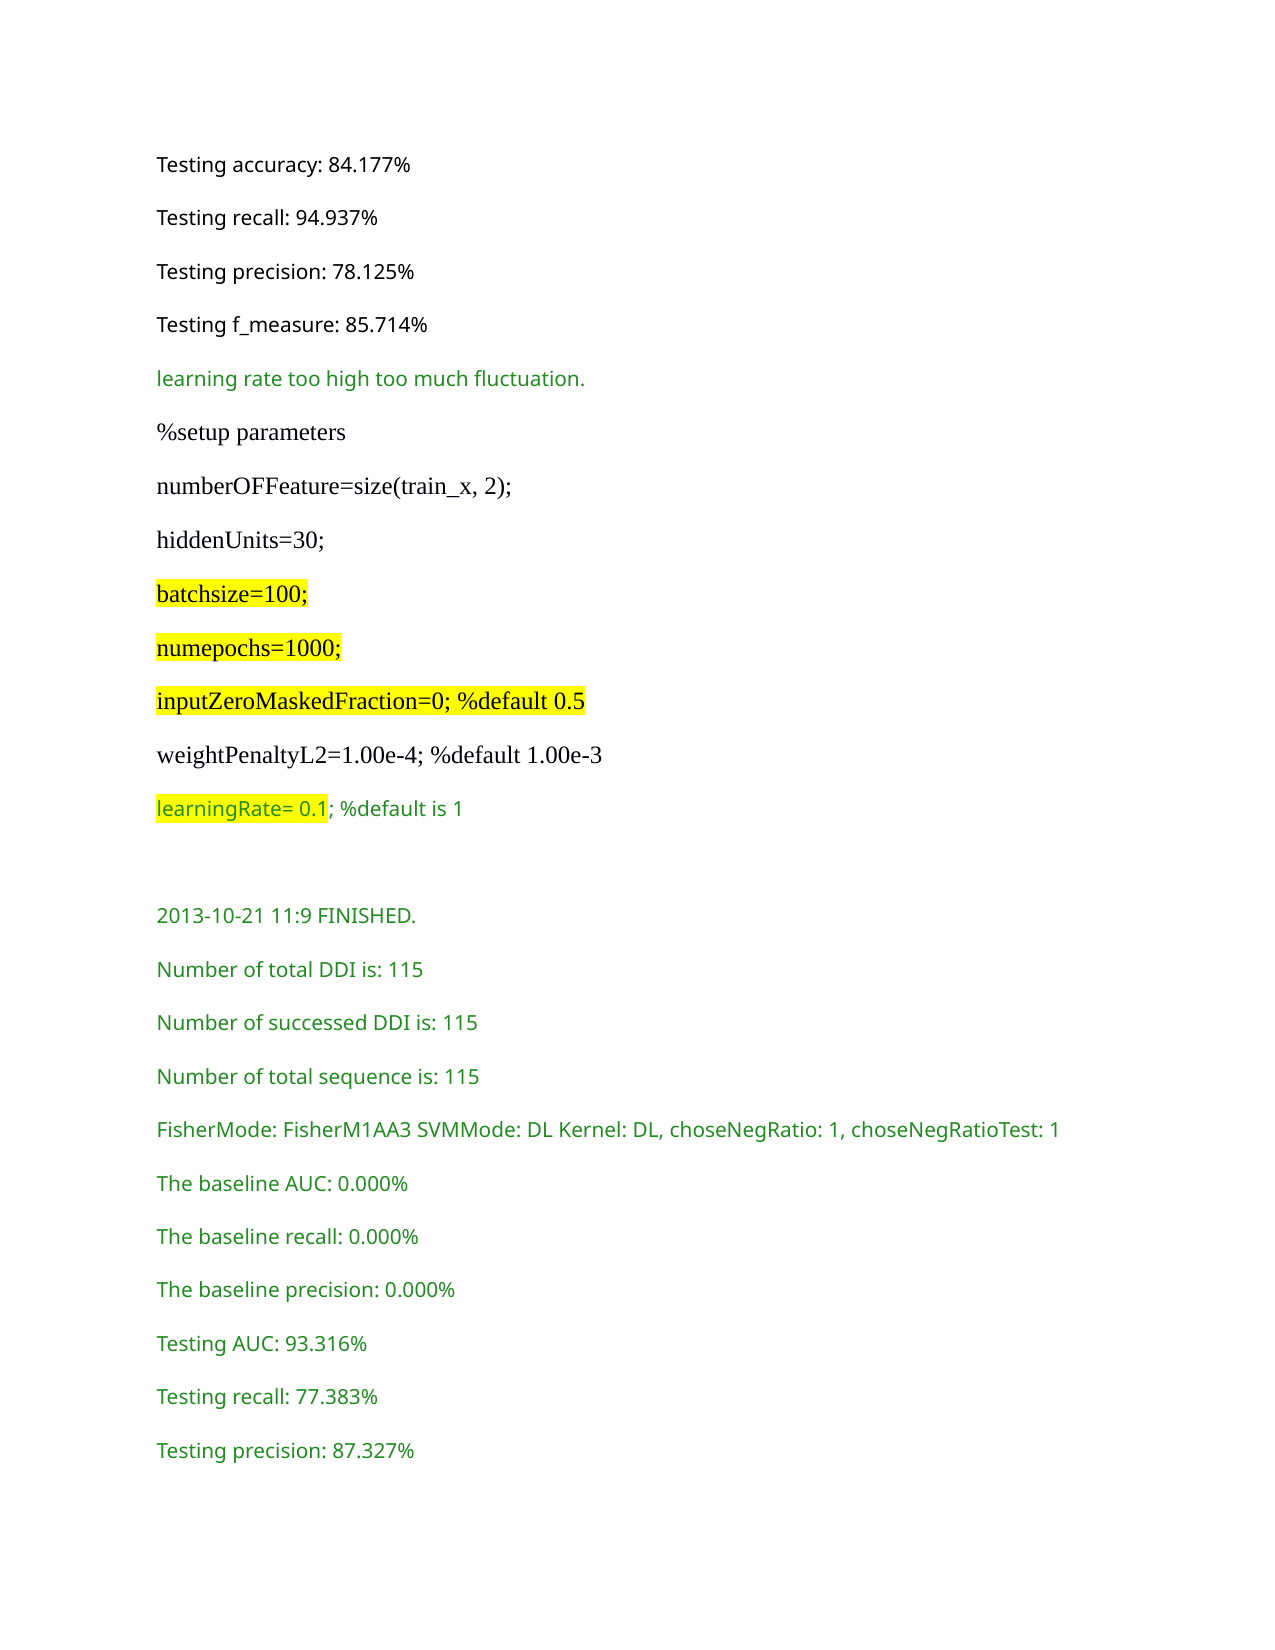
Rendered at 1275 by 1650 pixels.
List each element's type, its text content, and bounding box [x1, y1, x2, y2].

text learning rate too high too much fluctuation. [156, 364, 1118, 392]
text The baseline AUC: 0.000% [156, 1169, 1118, 1197]
text The baseline precision: 0.000% [156, 1276, 1118, 1304]
text Number of total sequence is: 115 [156, 1062, 1118, 1090]
text Testing precision: 87.327% [156, 1436, 1118, 1464]
text numepochs=1000; [156, 633, 1118, 661]
text Testing recall: 94.937% [156, 203, 1118, 232]
text Testing precision: 78.125% [156, 257, 1118, 285]
text Testing recall: 77.383% [156, 1382, 1118, 1411]
text Testing accuracy: 84.177% [156, 150, 1118, 178]
text Number of successed DDI is: 115 [156, 1008, 1118, 1037]
text weightPenaltyL2=1.00e-4; %default 1.00e-3 [156, 740, 1118, 769]
text numberOFFeature=size(train_x, 2); [156, 471, 1118, 500]
text batchsize=100; [156, 579, 1118, 607]
text 2013-10-21 11:9 FINISHED. [156, 901, 1118, 930]
text FisherMode: FisherM1AA3 SVMMode: DL Kernel: DL, choseNegRatio: 1, choseNegRatioTest: 1 [156, 1115, 1118, 1144]
text hiddenUnits=30; [156, 525, 1118, 554]
text The baseline recall: 0.000% [156, 1222, 1118, 1251]
text learningRate= 0.1; %default is 1 [156, 794, 1118, 823]
text Number of total DDI is: 115 [156, 955, 1118, 983]
text Testing f_measure: 85.714% [156, 310, 1118, 339]
text %setup parameters [156, 417, 1118, 446]
text inputZeroMaskedFraction=0; %default 0.5 [156, 686, 1118, 715]
text Testing AUC: 93.316% [156, 1329, 1118, 1357]
